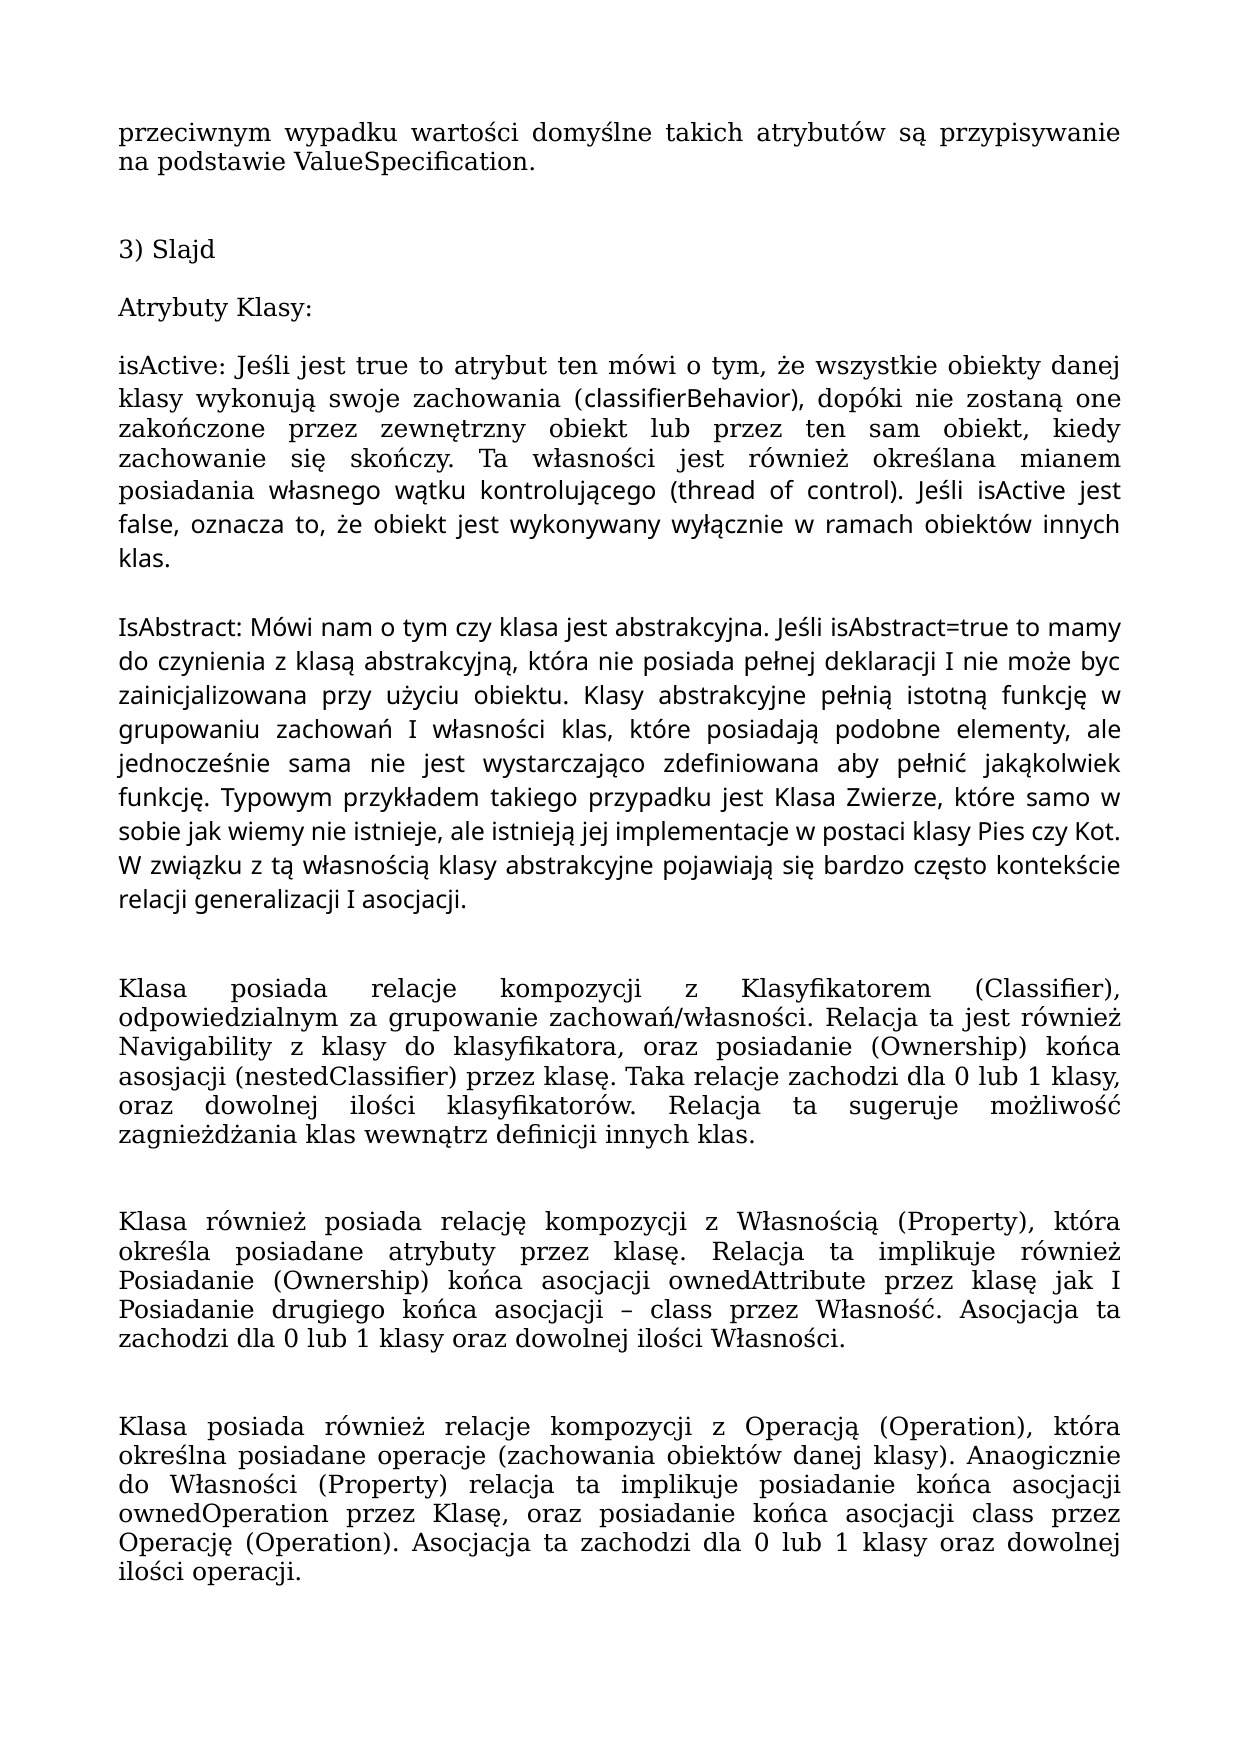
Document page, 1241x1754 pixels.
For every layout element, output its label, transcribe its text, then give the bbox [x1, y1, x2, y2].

text 3) Slajd [118, 235, 1122, 264]
text Klasa posiada również relacje kompozycji z Operacją (Operation), która określna posiadane operacje (zachowania obiektów danej klasy). Anaogicznie do Własności (Property) relacja ta implikuje posiadanie końca asocjacji ownedOperation przez Klasę, oraz posiadanie końca asocjacji class przez Operację (Operation). Asocjacja ta zachodzi dla 0 lub 1 klasy oraz dowolnej ilości operacji. [118, 1412, 1122, 1587]
text Klasa posiada relacje kompozycji z Klasyfikatorem (Classifier), odpowiedzialnym za grupowanie zachowań/własności. Relacja ta jest również Navigability z klasy do klasyfikatora, oraz posiadanie (Ownership) końca asosjacji (nestedClassifier) przez klasę. Taka relacje zachodzi dla 0 lub 1 klasy, oraz dowolnej ilości klasyfikatorów. Relacja ta sugeruje możliwość zagnieżdżania klas wewnątrz definicji innych klas. [118, 974, 1122, 1149]
text IsAbstract: Mówi nam o tym czy klasa jest abstrakcyjna. Jeśli isAbstract=true to mamy do czynienia z klasą abstrakcyjną, która nie posiada pełnej deklaracji I nie może byc zainicjalizowana przy użyciu obiektu. Klasy abstrakcyjne pełnią istotną funkcję w grupowaniu zachowań I własności klas, które posiadają podobne elementy, ale jednocześnie sama nie jest wystarczająco zdefiniowana aby pełnić jakąkolwiek funkcję. Typowym przykładem takiego przypadku jest Klasa Zwierze, które samo w sobie jak wiemy nie istnieje, ale istnieją jej implementacje w postaci klasy Pies czy Kot. W związku z tą własnością klasy abstrakcyjne pojawiają się bardzo często kontekście relacji generalizacji I asocjacji. [118, 609, 1122, 916]
text przeciwnym wypadku wartości domyślne takich atrybutów są przypisywanie na podstawie ValueSpecification. [118, 118, 1122, 176]
text isActive: Jeśli jest true to atrybut ten mówi o tym, że wszystkie obiekty danej klasy wykonują swoje zachowania (classifierBehavior), dopóki nie zostaną one zakończone przez zewnętrzny obiekt lub przez ten sam obiekt, kiedy zachowanie się skończy. Ta własności jest również określana mianem posiadania własnego wątku kontrolującego (thread of control). Jeśli isActive jest false, oznacza to, że obiekt jest wykonywany wyłącznie w ramach obiektów innych klas. [118, 351, 1122, 575]
text Klasa również posiada relację kompozycji z Własnością (Property), która określa posiadane atrybuty przez klasę. Relacja ta implikuje również Posiadanie (Ownership) końca asocjacji ownedAttribute przez klasę jak I Posiadanie drugiego końca asocjacji – class przez Własność. Asocjacja ta zachodzi dla 0 lub 1 klasy oraz dowolnej ilości Własności. [118, 1207, 1122, 1353]
text Atrybuty Klasy: [118, 293, 1122, 322]
